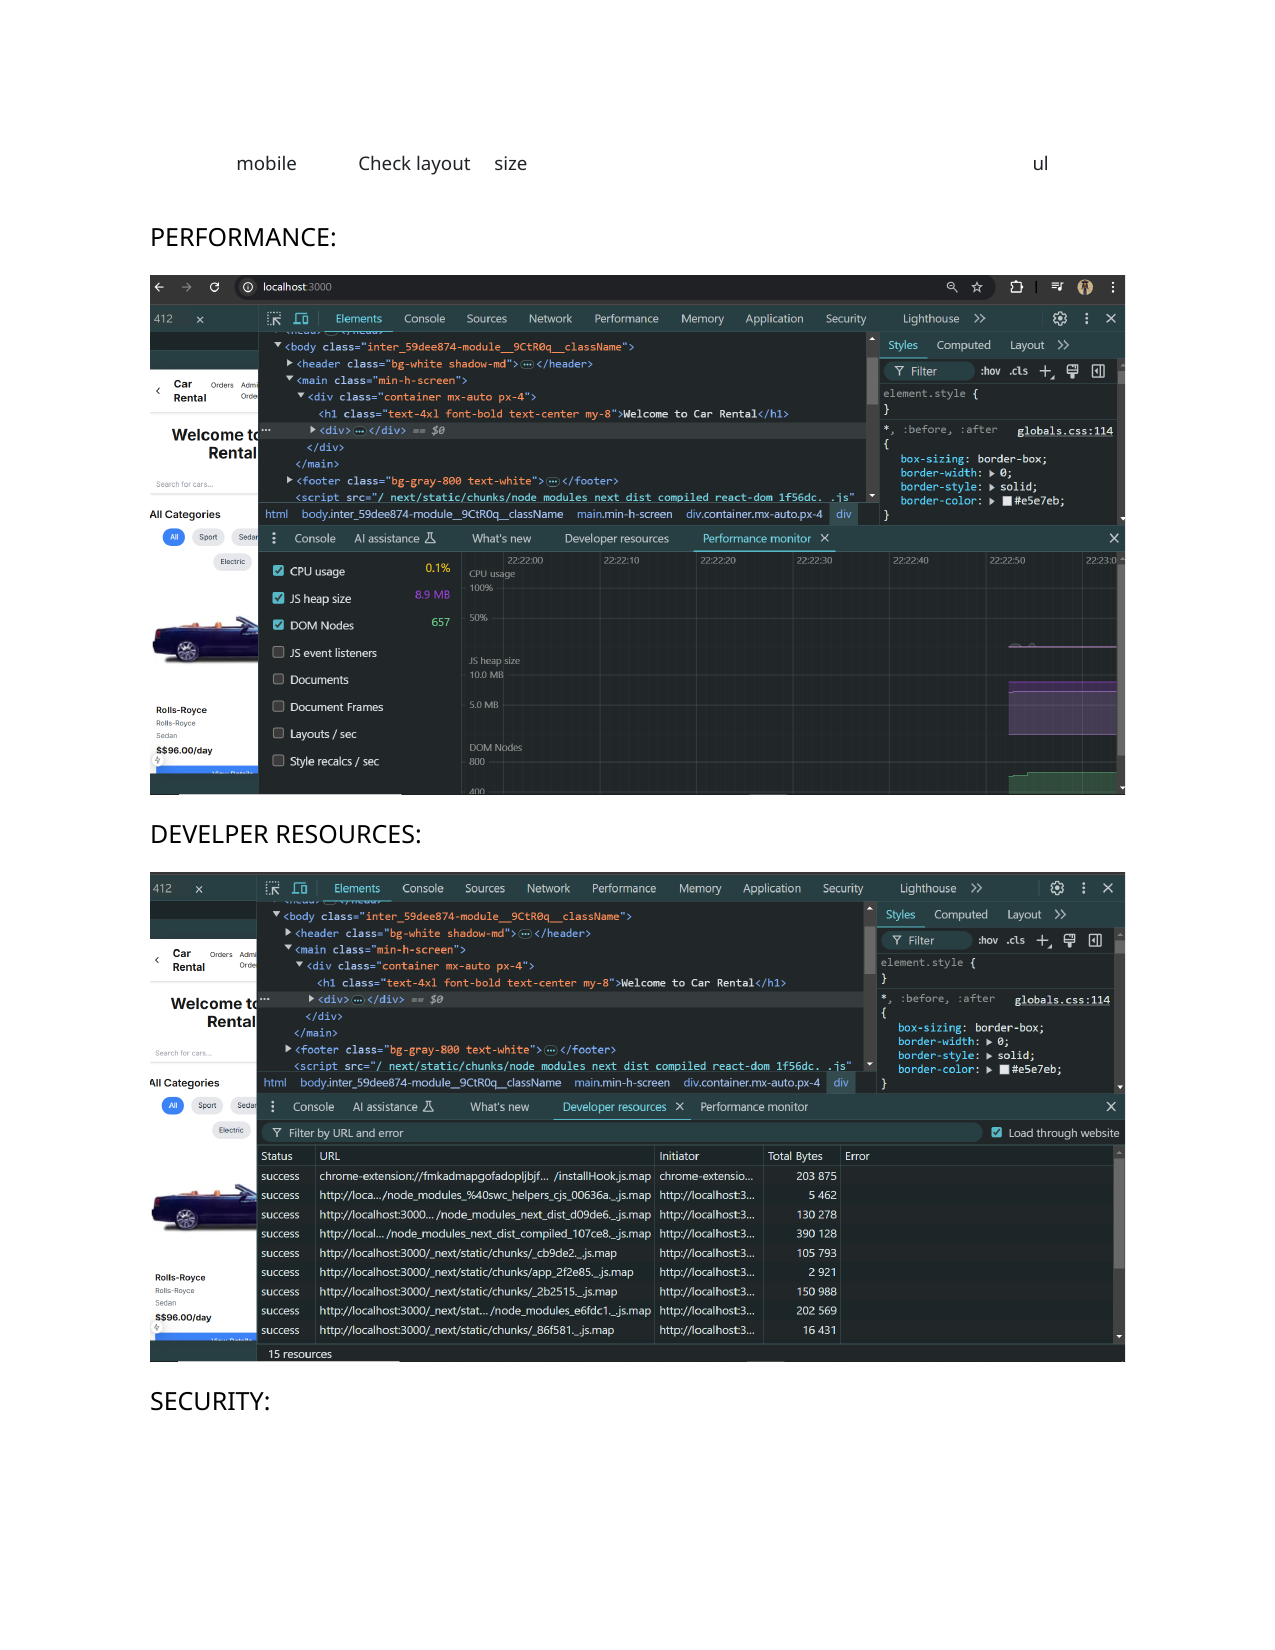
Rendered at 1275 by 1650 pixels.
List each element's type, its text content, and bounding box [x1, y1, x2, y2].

text SECURITY: [150, 1384, 1125, 1418]
table_cell [1088, 150, 1125, 180]
table_cell [976, 150, 1021, 180]
text DEVELPER RESOURCES: [150, 817, 1125, 851]
table_cell size [483, 150, 592, 180]
text PERFORMANCE: [150, 180, 1125, 254]
table_cell [747, 150, 905, 180]
table_cell [905, 150, 976, 180]
table_cell [150, 150, 225, 180]
table_cell mobile [225, 150, 347, 180]
table_cell ul [1021, 150, 1088, 180]
table_cell Check layout [347, 150, 483, 180]
table_cell [592, 150, 747, 180]
